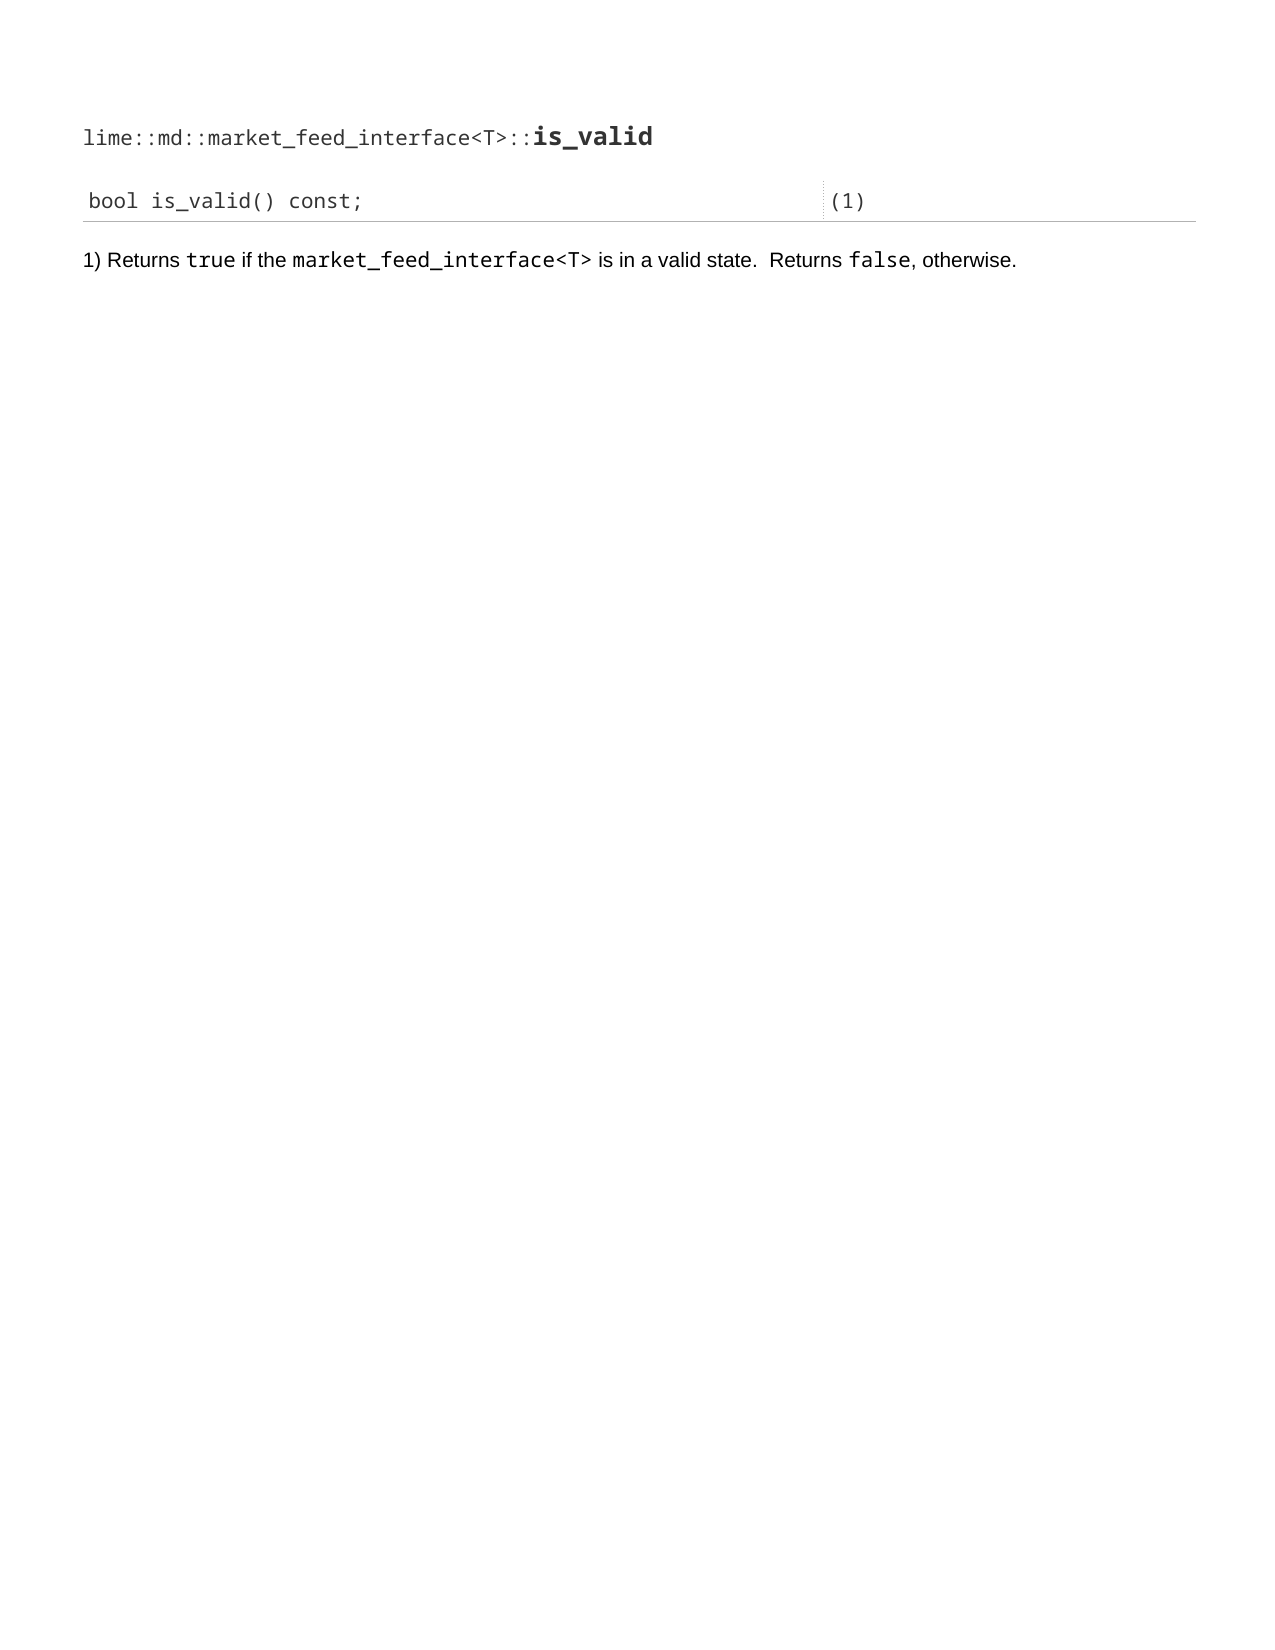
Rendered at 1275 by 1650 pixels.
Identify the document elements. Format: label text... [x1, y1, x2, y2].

text 1) Returns true if the market_feed_interface<T> is in a valid state. Returns false, otherwise. [83, 222, 1196, 274]
table_header bool is_valid() const; [83, 181, 823, 221]
text lime::md::market_feed_interface<T>::is_valid [83, 118, 1196, 181]
table_header (1) [823, 181, 1196, 221]
